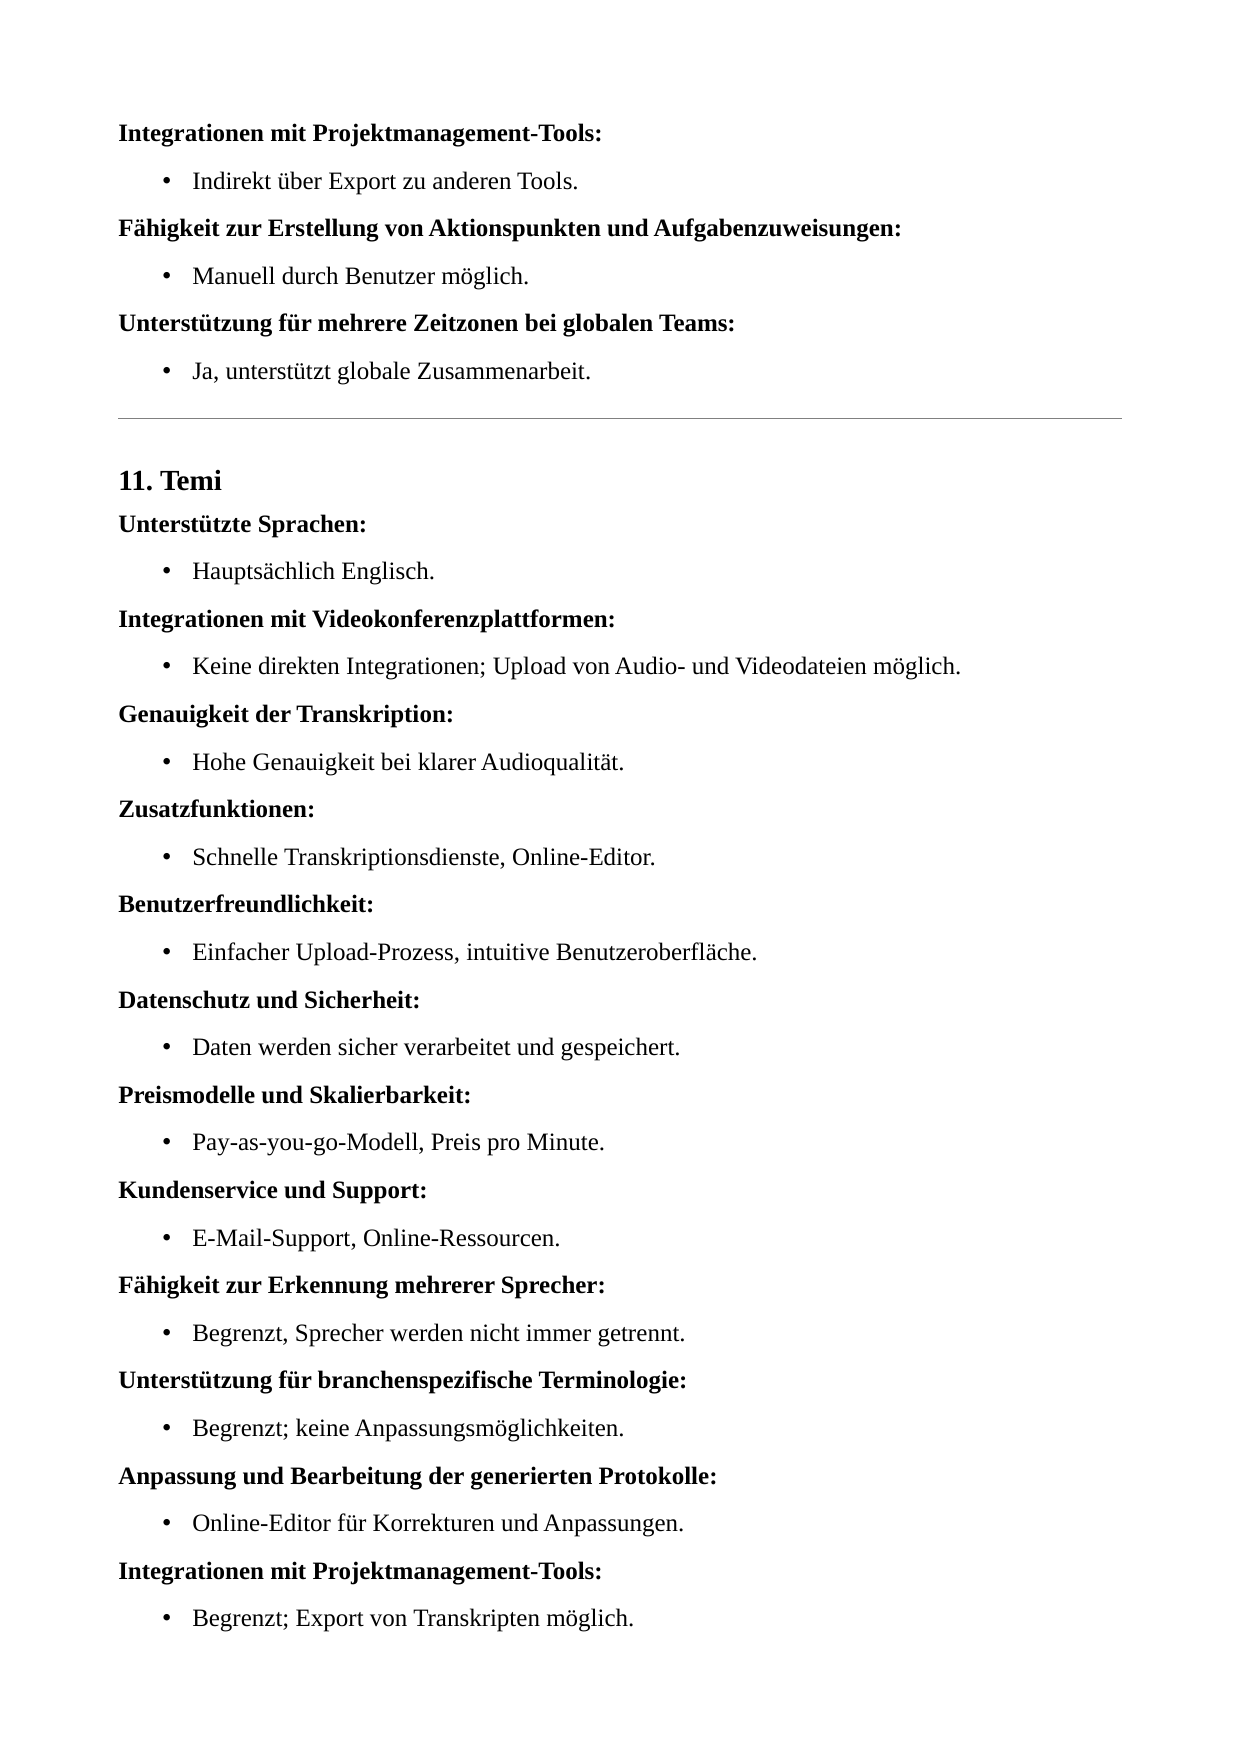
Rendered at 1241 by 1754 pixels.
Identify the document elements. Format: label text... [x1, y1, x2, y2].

text Datenschutz und Sicherheit: [118, 985, 1122, 1013]
list Begrenzt; keine Anpassungsmöglichkeiten. [162, 1413, 1122, 1442]
list Begrenzt, Sprecher werden nicht immer getrennt. [162, 1318, 1122, 1347]
text Genauigkeit der Transkription: [118, 699, 1122, 728]
list Hauptsächlich Englisch. [162, 556, 1122, 585]
text Benutzerfreundlichkeit: [118, 889, 1122, 918]
text Fähigkeit zur Erstellung von Aktionspunkten und Aufgabenzuweisungen: [118, 213, 1122, 242]
text Integrationen mit Videokonferenzplattformen: [118, 604, 1122, 633]
subtitle 11. Temi [118, 463, 1122, 496]
list Hohe Genauigkeit bei klarer Audioqualität. [162, 747, 1122, 775]
text Preismodelle und Skalierbarkeit: [118, 1080, 1122, 1109]
list Keine direkten Integrationen; Upload von Audio- und Videodateien möglich. [162, 651, 1122, 680]
list E-Mail-Support, Online-Ressourcen. [162, 1223, 1122, 1251]
text Kundenservice und Support: [118, 1175, 1122, 1204]
list Begrenzt; Export von Transkripten möglich. [162, 1603, 1122, 1632]
text Unterstützte Sprachen: [118, 509, 1122, 537]
list Daten werden sicher verarbeitet und gespeichert. [162, 1032, 1122, 1061]
text Integrationen mit Projektmanagement-Tools: [118, 1556, 1122, 1585]
list Schnelle Transkriptionsdienste, Online-Editor. [162, 842, 1122, 871]
list Online-Editor für Korrekturen und Anpassungen. [162, 1508, 1122, 1537]
text Integrationen mit Projektmanagement-Tools: [118, 118, 1122, 147]
list Pay-as-you-go-Modell, Preis pro Minute. [162, 1127, 1122, 1156]
text Unterstützung für mehrere Zeitzonen bei globalen Teams: [118, 308, 1122, 337]
list Indirekt über Export zu anderen Tools. [162, 166, 1122, 194]
text Unterstützung für branchenspezifische Terminologie: [118, 1366, 1122, 1394]
text Fähigkeit zur Erkennung mehrerer Sprecher: [118, 1270, 1122, 1299]
list Einfacher Upload-Prozess, intuitive Benutzeroberfläche. [162, 937, 1122, 966]
list Ja, unterstützt globale Zusammenarbeit. [162, 356, 1122, 385]
text Zusatzfunktionen: [118, 794, 1122, 823]
list Manuell durch Benutzer möglich. [162, 261, 1122, 290]
text Anpassung und Bearbeitung der generierten Protokolle: [118, 1461, 1122, 1489]
